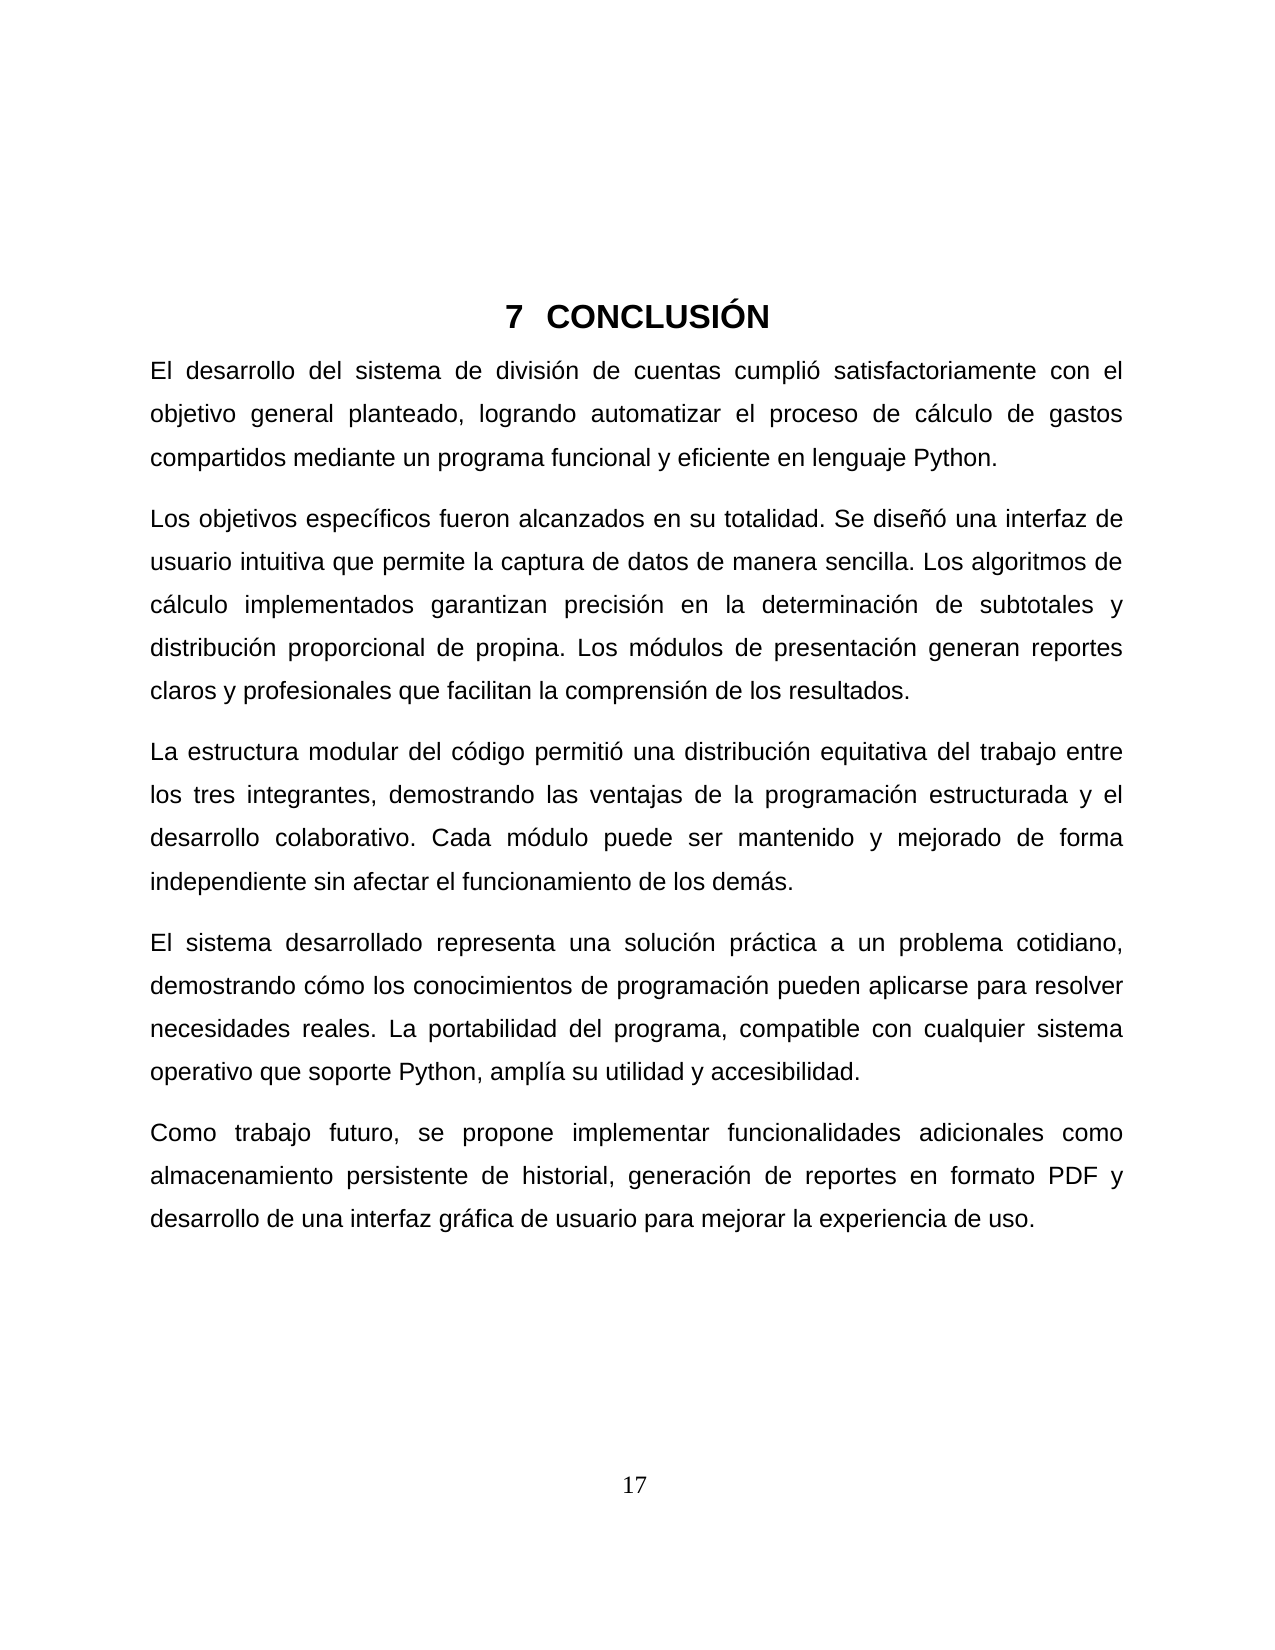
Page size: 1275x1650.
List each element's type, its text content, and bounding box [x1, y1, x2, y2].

text Como trabajo futuro, se propone implementar funcionalidades adicionales como almacenamiento persistente de historial, generación de reportes en formato PDF y desarrollo de una interfaz gráfica de usuario para mejorar la experiencia de uso. [150, 1118, 1125, 1233]
subtitle CONCLUSIÓN [150, 297, 1125, 335]
text La estructura modular del código permitió una distribución equitativa del trabajo entre los tres integrantes, demostrando las ventajas de la programación estructurada y el desarrollo colaborativo. Cada módulo puede ser mantenido y mejorado de forma independiente sin afectar el funcionamiento de los demás. [150, 737, 1125, 895]
text El desarrollo del sistema de división de cuentas cumplió satisfactoriamente con el objetivo general planteado, logrando automatizar el proceso de cálculo de gastos compartidos mediante un programa funcional y eficiente en lenguaje Python. [150, 356, 1125, 471]
text Los objetivos específicos fueron alcanzados en su totalidad. Se diseñó una interfaz de usuario intuitiva que permite la captura de datos de manera sencilla. Los algoritmos de cálculo implementados garantizan precisión en la determinación de subtotales y distribución proporcional de propina. Los módulos de presentación generan reportes claros y profesionales que facilitan la comprensión de los resultados. [150, 504, 1125, 705]
text El sistema desarrollado representa una solución práctica a un problema cotidiano, demostrando cómo los conocimientos de programación pueden aplicarse para resolver necesidades reales. La portabilidad del programa, compatible con cualquier sistema operativo que soporte Python, amplía su utilidad y accesibilidad. [150, 928, 1125, 1086]
